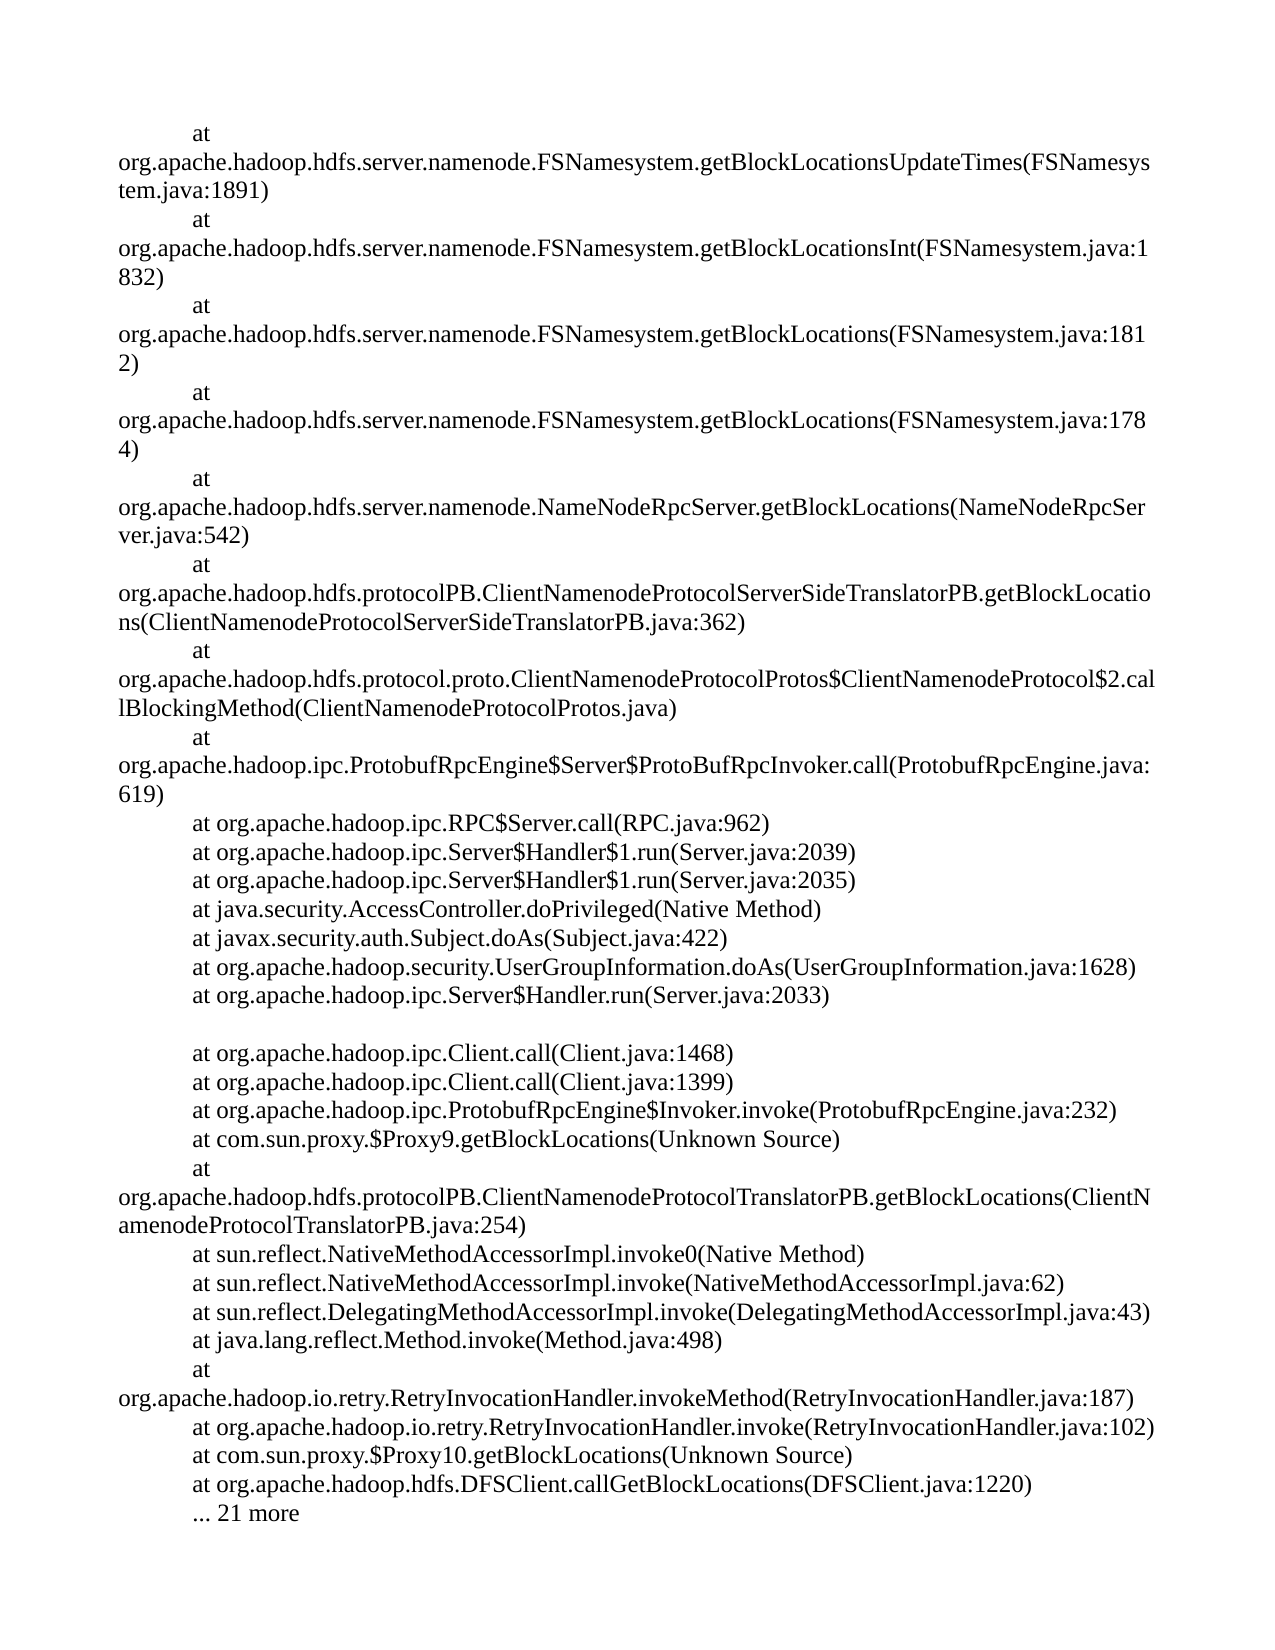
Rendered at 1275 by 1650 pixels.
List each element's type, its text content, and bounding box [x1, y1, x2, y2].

text at java.lang.reflect.Method.invoke(Method.java:498) [118, 1326, 1157, 1354]
text at com.sun.proxy.$Proxy9.getBlockLocations(Unknown Source) [118, 1124, 1157, 1153]
text at org.apache.hadoop.io.retry.RetryInvocationHandler.invokeMethod(RetryInvocationHandler.java:187) [118, 1354, 1157, 1412]
text at org.apache.hadoop.hdfs.server.namenode.NameNodeRpcServer.getBlockLocations(NameNodeRpcServer.java:542) [118, 463, 1157, 549]
text at org.apache.hadoop.io.retry.RetryInvocationHandler.invoke(RetryInvocationHandler.java:102) [118, 1412, 1157, 1441]
text at sun.reflect.NativeMethodAccessorImpl.invoke(NativeMethodAccessorImpl.java:62) [118, 1268, 1157, 1297]
text at com.sun.proxy.$Proxy10.getBlockLocations(Unknown Source) [118, 1441, 1157, 1469]
text at org.apache.hadoop.ipc.Client.call(Client.java:1468) [118, 1038, 1157, 1067]
text at org.apache.hadoop.ipc.ProtobufRpcEngine$Invoker.invoke(ProtobufRpcEngine.java:232) [118, 1096, 1157, 1124]
text at java.security.AccessController.doPrivileged(Native Method) [118, 894, 1157, 923]
text at org.apache.hadoop.hdfs.protocol.proto.ClientNamenodeProtocolProtos$ClientNamenodeProtocol$2.callBlockingMethod(ClientNamenodeProtocolProtos.java) [118, 636, 1157, 722]
text ... 21 more [118, 1498, 1157, 1527]
text at javax.security.auth.Subject.doAs(Subject.java:422) [118, 923, 1157, 952]
text at org.apache.hadoop.hdfs.server.namenode.FSNamesystem.getBlockLocationsUpdateTimes(FSNamesystem.java:1891) [118, 118, 1157, 204]
text at org.apache.hadoop.hdfs.server.namenode.FSNamesystem.getBlockLocations(FSNamesystem.java:1784) [118, 377, 1157, 463]
text at org.apache.hadoop.hdfs.DFSClient.callGetBlockLocations(DFSClient.java:1220) [118, 1469, 1157, 1498]
text at org.apache.hadoop.hdfs.server.namenode.FSNamesystem.getBlockLocationsInt(FSNamesystem.java:1832) [118, 204, 1157, 291]
text at org.apache.hadoop.ipc.Server$Handler.run(Server.java:2033) [118, 981, 1157, 1009]
text at org.apache.hadoop.ipc.Client.call(Client.java:1399) [118, 1067, 1157, 1096]
text at org.apache.hadoop.hdfs.protocolPB.ClientNamenodeProtocolTranslatorPB.getBlockLocations(ClientNamenodeProtocolTranslatorPB.java:254) [118, 1153, 1157, 1239]
text at org.apache.hadoop.ipc.Server$Handler$1.run(Server.java:2039) [118, 837, 1157, 866]
text at sun.reflect.DelegatingMethodAccessorImpl.invoke(DelegatingMethodAccessorImpl.java:43) [118, 1297, 1157, 1326]
text at org.apache.hadoop.security.UserGroupInformation.doAs(UserGroupInformation.java:1628) [118, 952, 1157, 981]
text at org.apache.hadoop.ipc.Server$Handler$1.run(Server.java:2035) [118, 866, 1157, 894]
text at org.apache.hadoop.hdfs.server.namenode.FSNamesystem.getBlockLocations(FSNamesystem.java:1812) [118, 291, 1157, 377]
text at sun.reflect.NativeMethodAccessorImpl.invoke0(Native Method) [118, 1239, 1157, 1268]
text at org.apache.hadoop.ipc.ProtobufRpcEngine$Server$ProtoBufRpcInvoker.call(ProtobufRpcEngine.java:619) [118, 722, 1157, 808]
text at org.apache.hadoop.ipc.RPC$Server.call(RPC.java:962) [118, 808, 1157, 837]
text at org.apache.hadoop.hdfs.protocolPB.ClientNamenodeProtocolServerSideTranslatorPB.getBlockLocations(ClientNamenodeProtocolServerSideTranslatorPB.java:362) [118, 549, 1157, 636]
